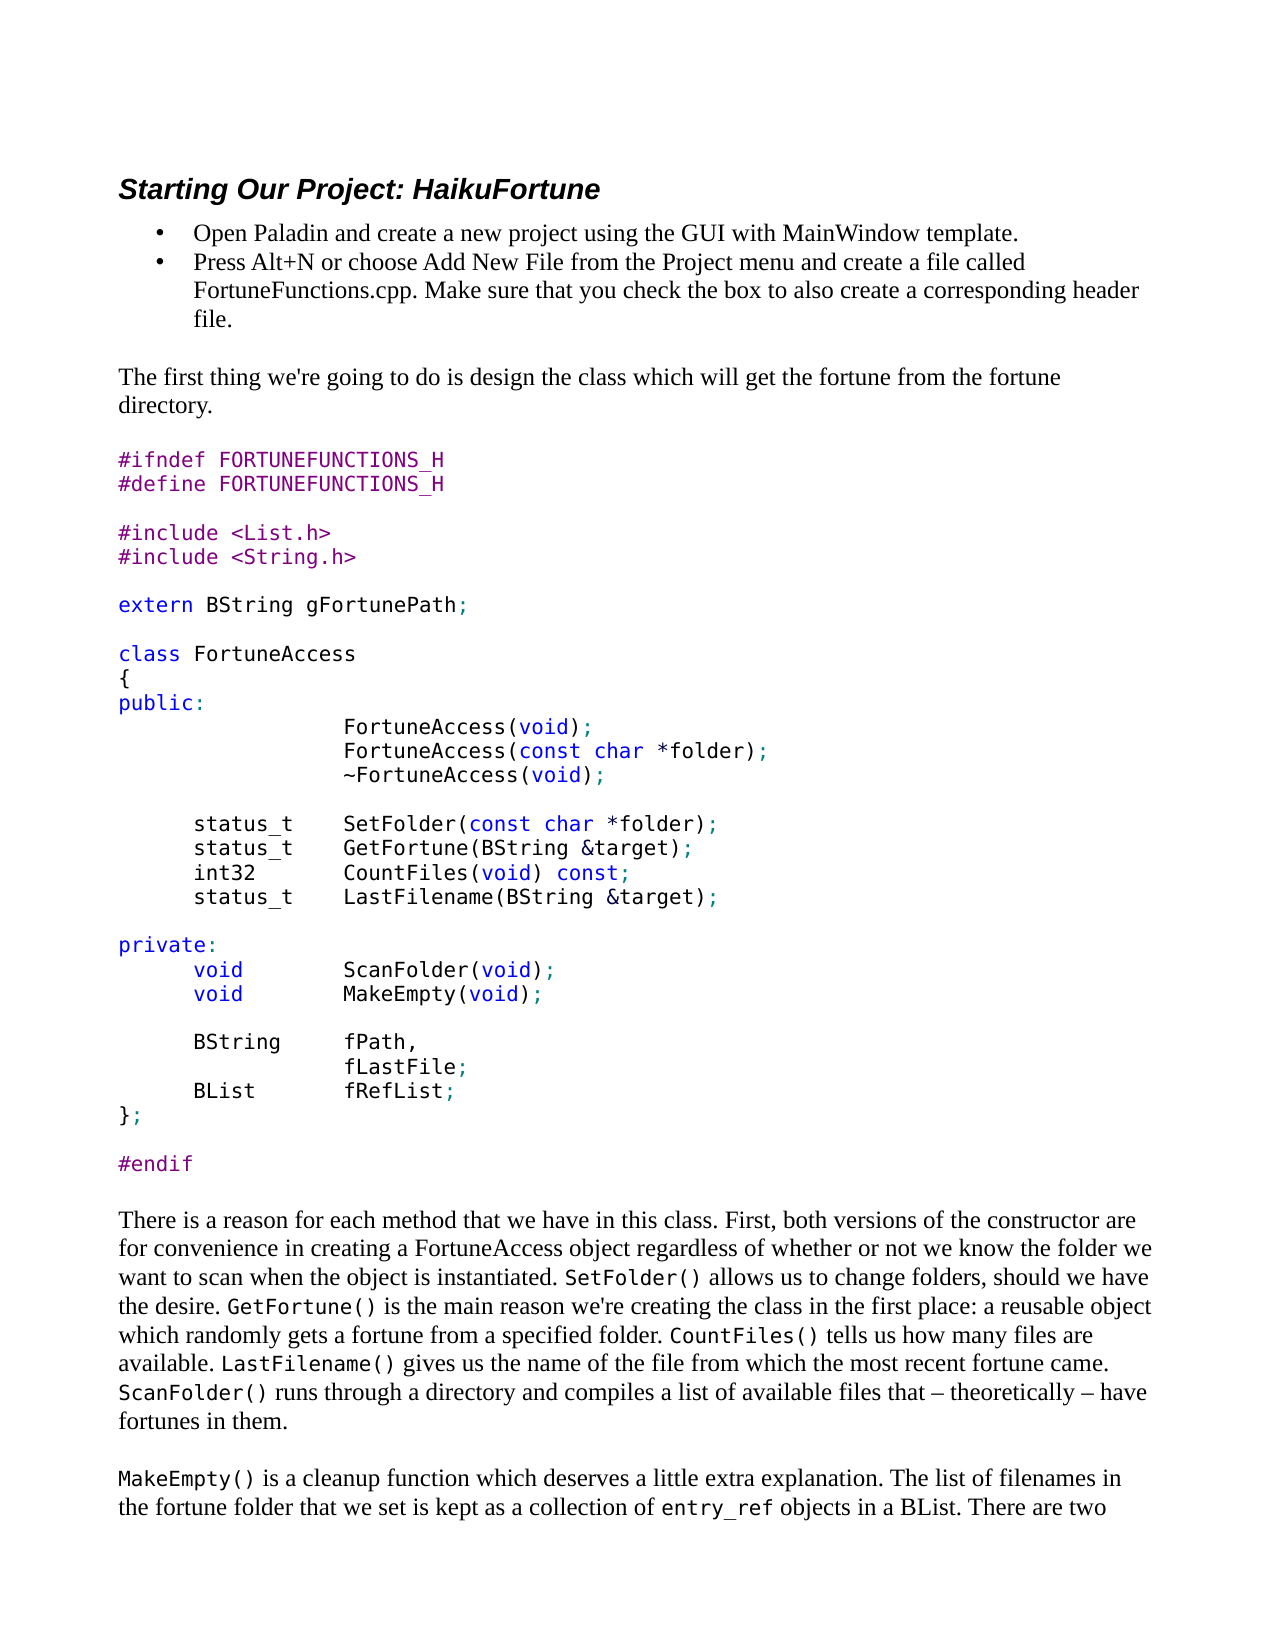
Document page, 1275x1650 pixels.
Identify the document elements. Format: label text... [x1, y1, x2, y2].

subtitle Starting Our Project: HaikuFortune [118, 172, 1157, 205]
text There is a reason for each method that we have in this class. First, both versions of the constructor are for convenience in creating a FortuneAccess object regardless of whether or not we know the folder we want to scan when the object is instantiated. SetFolder() allows us to change folders, should we have the desire. GetFortune() is the main reason we're creating the class in the first place: a reusable object which randomly gets a fortune from a specified folder. CountFiles() tells us how many files are available. LastFilename() gives us the name of the file from which the most recent fortune came. ScanFolder() runs through a directory and compiles a list of available files that – theoretically – have fortunes in them. [118, 1205, 1157, 1435]
text void MakeEmpty(void); [118, 982, 1157, 1006]
text void ScanFolder(void); [118, 958, 1157, 982]
text #endif [118, 1152, 1157, 1176]
text public: [118, 691, 1157, 715]
list Press Alt+N or choose Add New File from the Project menu and create a file called FortuneFunctions.cpp. Make sure that you check the box to also create a corresponding header file. [156, 247, 1157, 333]
text extern BString gFortunePath; [118, 593, 1157, 618]
text status_t SetFolder(const char *folder); [118, 812, 1157, 836]
text #include <List.h> [118, 521, 1157, 545]
list Open Paladin and create a new project using the GUI with MainWindow template. [156, 218, 1157, 247]
text }; [118, 1103, 1157, 1127]
text status_t LastFilename(BString &target); [118, 885, 1157, 909]
text BString fPath, [118, 1030, 1157, 1055]
text #define FORTUNEFUNCTIONS_H [118, 472, 1157, 496]
text class FortuneAccess [118, 642, 1157, 666]
text { [118, 666, 1157, 691]
text int32 CountFiles(void) const; [118, 861, 1157, 885]
text The first thing we're going to do is design the class which will get the fortune from the fortune directory. [118, 362, 1157, 419]
text status_t GetFortune(BString &target); [118, 836, 1157, 861]
text #ifndef FORTUNEFUNCTIONS_H [118, 448, 1157, 472]
text fLastFile; [118, 1055, 1157, 1079]
text MakeEmpty() is a cleanup function which deserves a little extra explanation. The list of filenames in the fortune folder that we set is kept as a collection of entry_ref objects in a BList. There are two [118, 1463, 1157, 1521]
text FortuneAccess(const char *folder); [118, 739, 1157, 763]
text FortuneAccess(void); [118, 715, 1157, 739]
text #include <String.h> [118, 545, 1157, 569]
text BList fRefList; [118, 1079, 1157, 1103]
text private: [118, 933, 1157, 958]
text ~FortuneAccess(void); [118, 763, 1157, 788]
